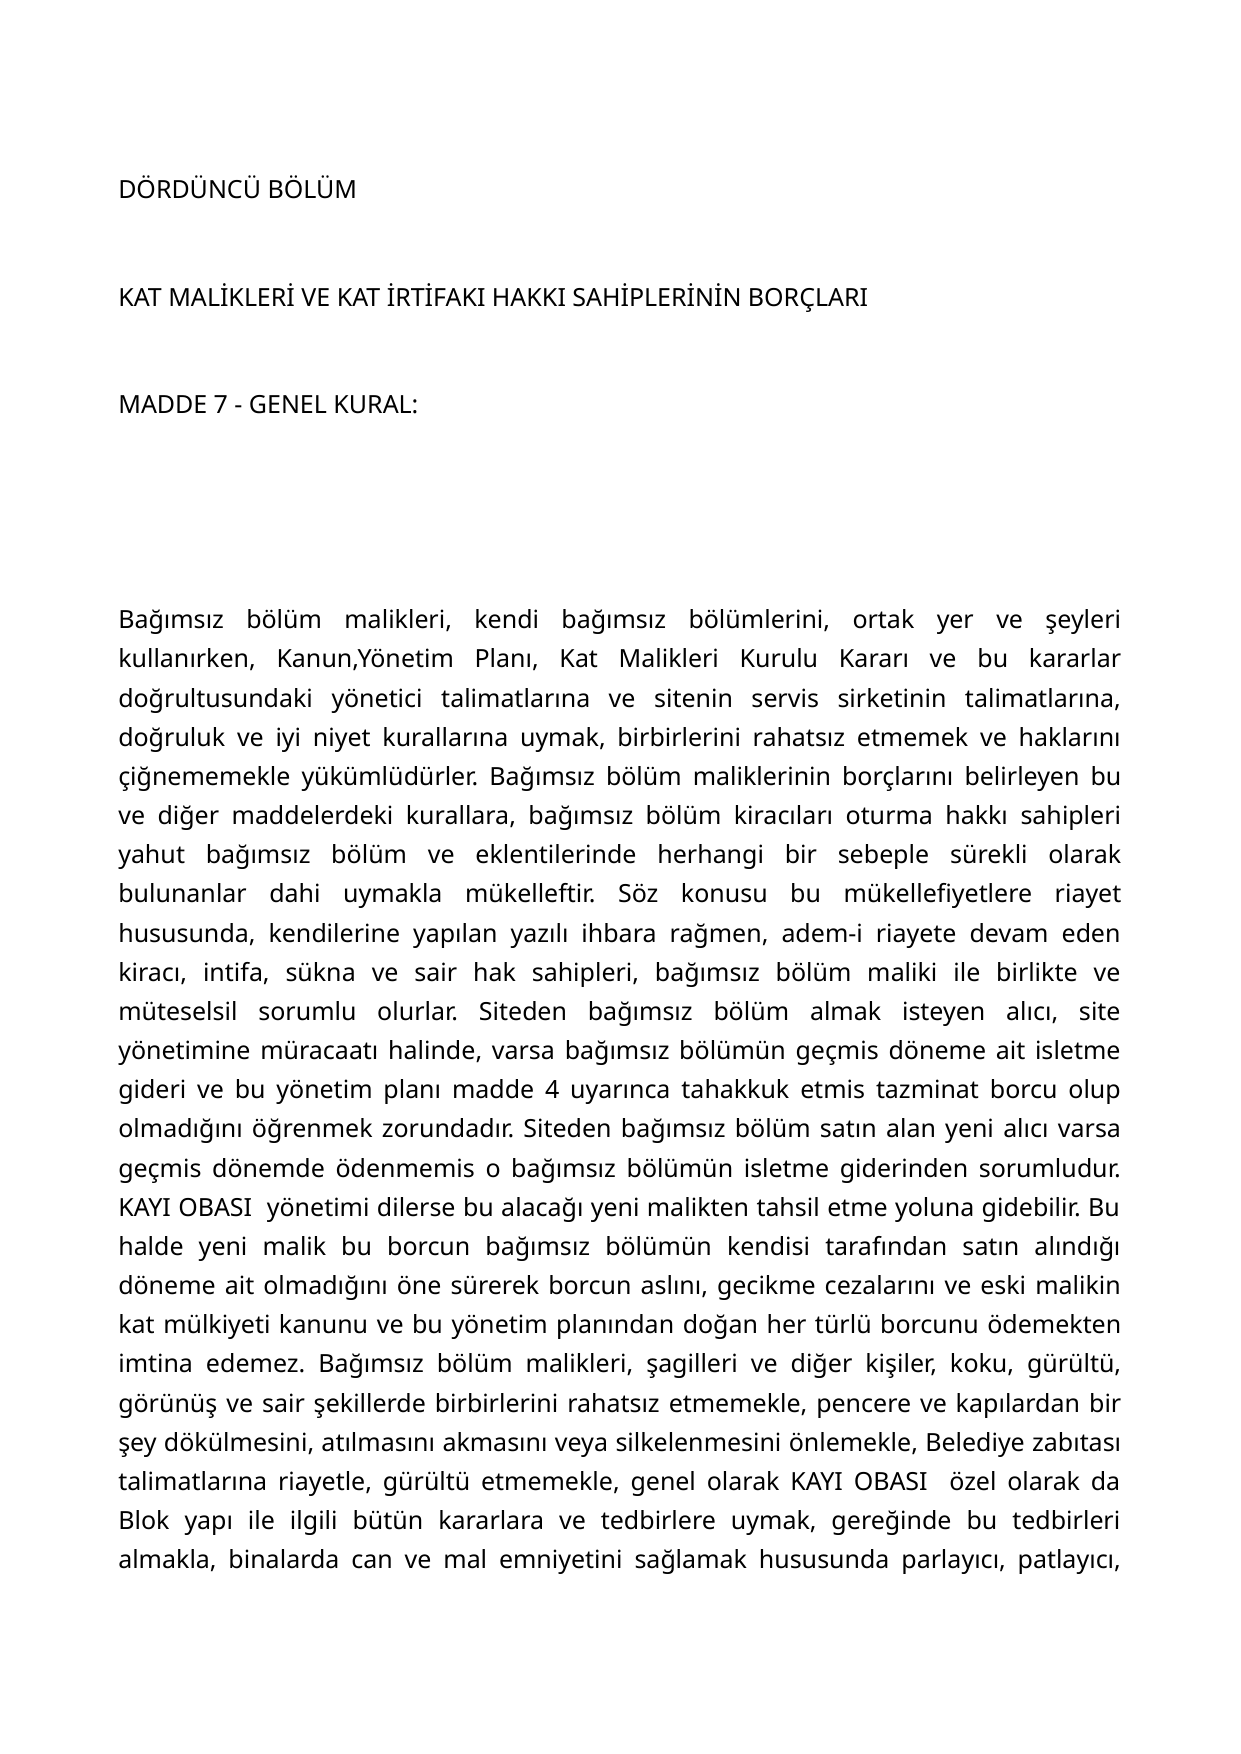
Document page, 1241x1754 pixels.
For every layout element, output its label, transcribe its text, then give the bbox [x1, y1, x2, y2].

text DÖRDÜNCÜ BÖLÜM [118, 172, 1122, 206]
text Bağımsız bölüm malikleri, kendi bağımsız bölümlerini, ortak yer ve şeyleri kullanırken, Kanun,Yönetim Planı, Kat Malikleri Kurulu Kararı ve bu kararlar doğrultusundaki yönetici talimatlarına ve sitenin servis sirketinin talimatlarına, doğruluk ve iyi niyet kurallarına uymak, birbirlerini rahatsız etmemek ve haklarını çiğnememekle yükümlüdürler. Bağımsız bölüm maliklerinin borçlarını belirleyen bu ve diğer maddelerdeki kurallara, bağımsız bölüm kiracıları oturma hakkı sahipleri yahut bağımsız bölüm ve eklentilerinde herhangi bir sebeple sürekli olarak bulunanlar dahi uymakla mükelleftir. Söz konusu bu mükellefiyetlere riayet hususunda, kendilerine yapılan yazılı ihbara rağmen, adem-i riayete devam eden kiracı, intifa, sükna ve sair hak sahipleri, bağımsız bölüm maliki ile birlikte ve müteselsil sorumlu olurlar. Siteden bağımsız bölüm almak isteyen alıcı, site yönetimine müracaatı halinde, varsa bağımsız bölümün geçmis döneme ait isletme gideri ve bu yönetim planı madde 4 uyarınca tahakkuk etmis tazminat borcu olup olmadığını öğrenmek zorundadır. Siteden bağımsız bölüm satın alan yeni alıcı varsa geçmis dönemde ödenmemis o bağımsız bölümün isletme giderinden sorumludur. KAYI OBASI yönetimi dilerse bu alacağı yeni malikten tahsil etme yoluna gidebilir. Bu halde yeni malik bu borcun bağımsız bölümün kendisi tarafından satın alındığı döneme ait olmadığını öne sürerek borcun aslını, gecikme cezalarını ve eski malikin kat mülkiyeti kanunu ve bu yönetim planından doğan her türlü borcunu ödemekten imtina edemez. Bağımsız bölüm malikleri, şagilleri ve diğer kişiler, koku, gürültü, görünüş ve sair şekillerde birbirlerini rahatsız etmemekle, pencere ve kapılardan bir şey dökülmesini, atılmasını akmasını veya silkelenmesini önlemekle, Belediye zabıtası talimatlarına riayetle, gürültü etmemekle, genel olarak KAYI OBASI özel olarak da Blok yapı ile ilgili bütün kararlara ve tedbirlere uymak, gereğinde bu tedbirleri almakla, binalarda can ve mal emniyetini sağlamak hususunda parlayıcı, patlayıcı, [118, 602, 1122, 1576]
text MADDE 7 - GENEL KURAL: [118, 387, 1122, 421]
text KAT MALİKLERİ VE KAT İRTİFAKI HAKKI SAHİPLERİNİN BORÇLARI [118, 279, 1122, 313]
